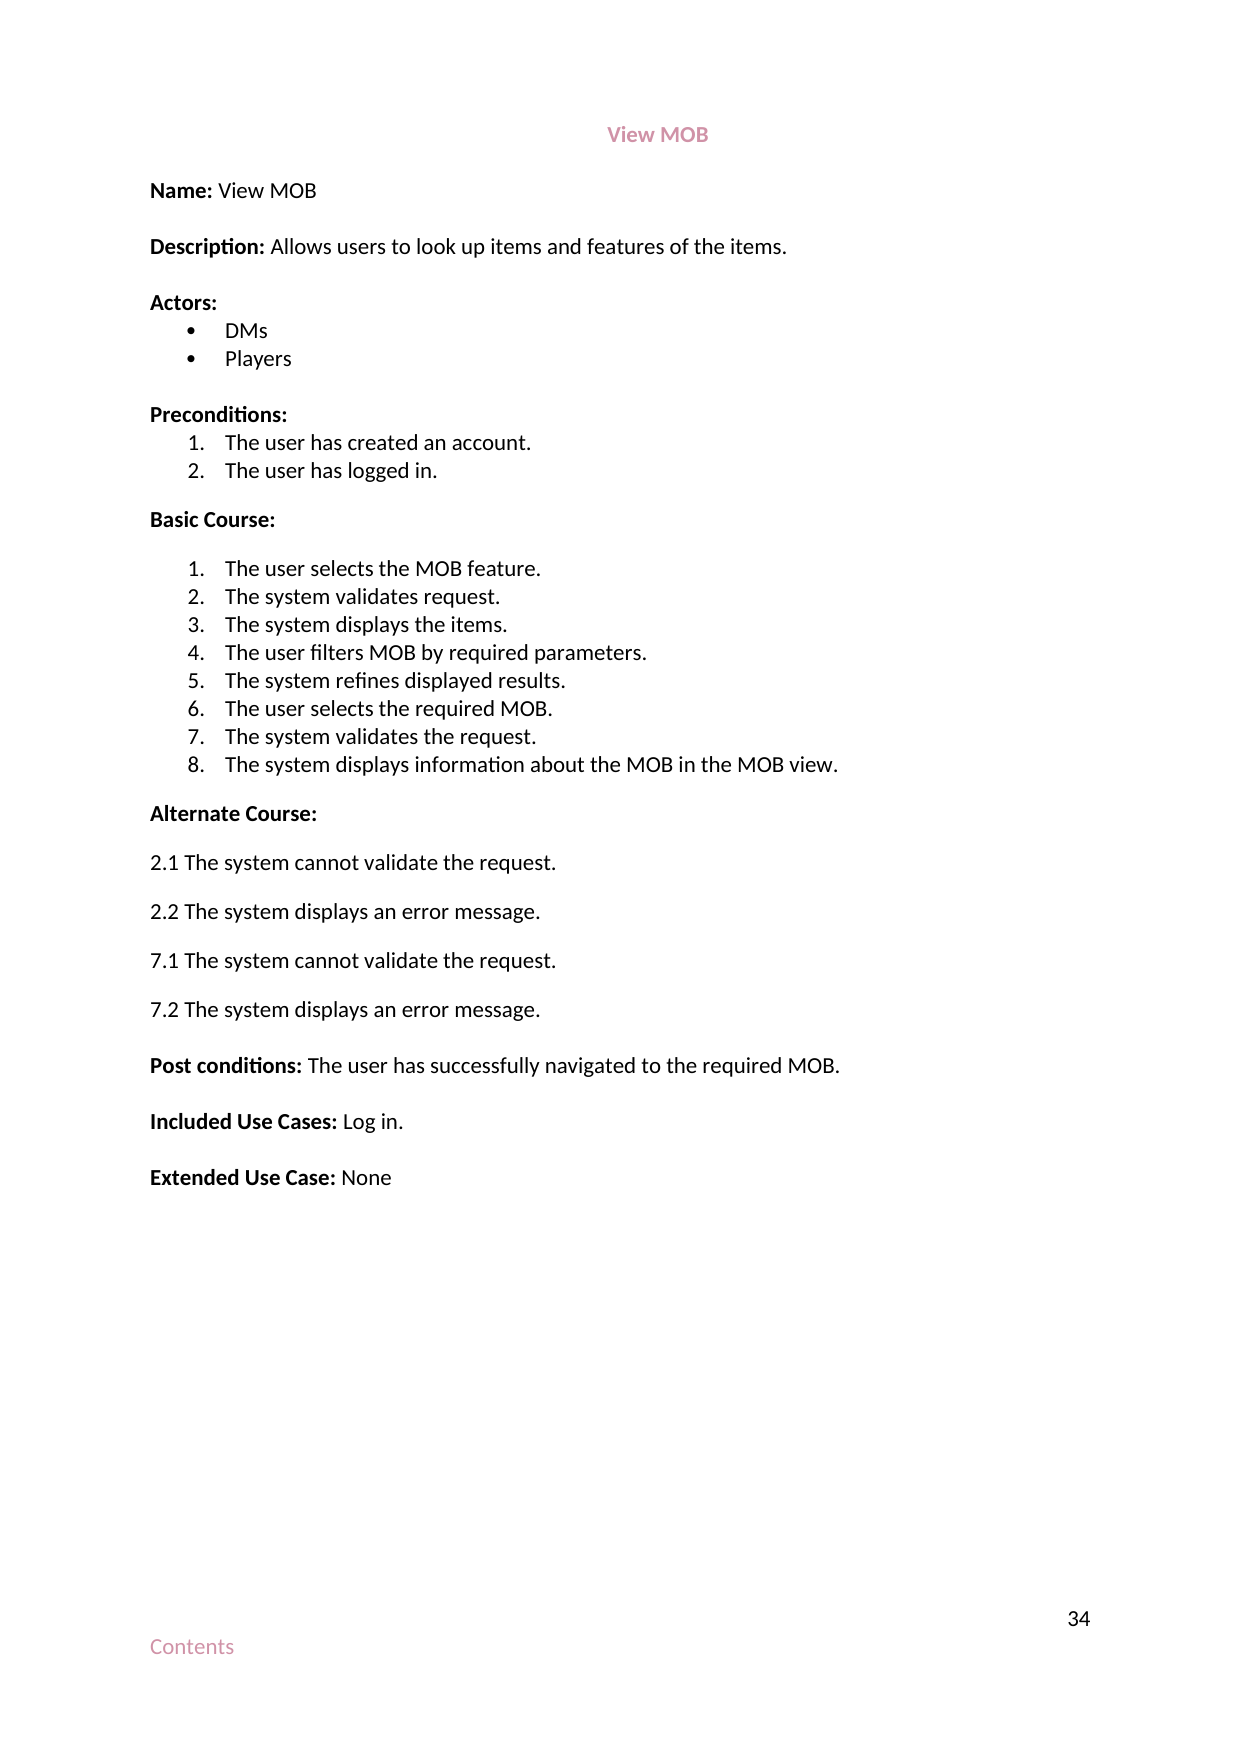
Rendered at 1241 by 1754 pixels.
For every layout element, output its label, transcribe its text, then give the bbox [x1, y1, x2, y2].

text Actors: [150, 288, 1090, 316]
text 7.1 The system cannot validate the request. [150, 946, 1090, 974]
list The system displays information about the MOB in the MOB view. [187, 750, 1090, 778]
list The system validates request. [187, 582, 1090, 610]
list The system displays the items. [187, 610, 1090, 638]
text View MOB [225, 120, 1090, 148]
list The user selects the MOB feature. [187, 554, 1090, 582]
text Alternate Course: [150, 799, 1090, 827]
text Included Use Cases: Log in. [150, 1107, 1090, 1135]
list The user filters MOB by required parameters. [187, 638, 1090, 666]
list The user selects the required MOB. [187, 694, 1090, 722]
text Description: Allows users to look up items and features of the items. [150, 232, 1090, 260]
list Players [187, 344, 1090, 372]
text Basic Course: [150, 505, 1090, 533]
text Extended Use Case: None [150, 1163, 1090, 1191]
text Preconditions: [150, 401, 1090, 428]
list DMs [187, 316, 1090, 344]
list The system validates the request. [187, 722, 1090, 750]
text 7.2 The system displays an error message. [150, 995, 1090, 1023]
text 2.2 The system displays an error message. [150, 897, 1090, 925]
list The user has created an account. [187, 428, 1090, 457]
text Name: View MOB [150, 176, 1090, 204]
text 2.1 The system cannot validate the request. [150, 848, 1090, 876]
list The system refines displayed results. [187, 666, 1090, 694]
text Post conditions: The user has successfully navigated to the required MOB. [150, 1051, 1090, 1079]
list The user has logged in. [187, 457, 1090, 484]
